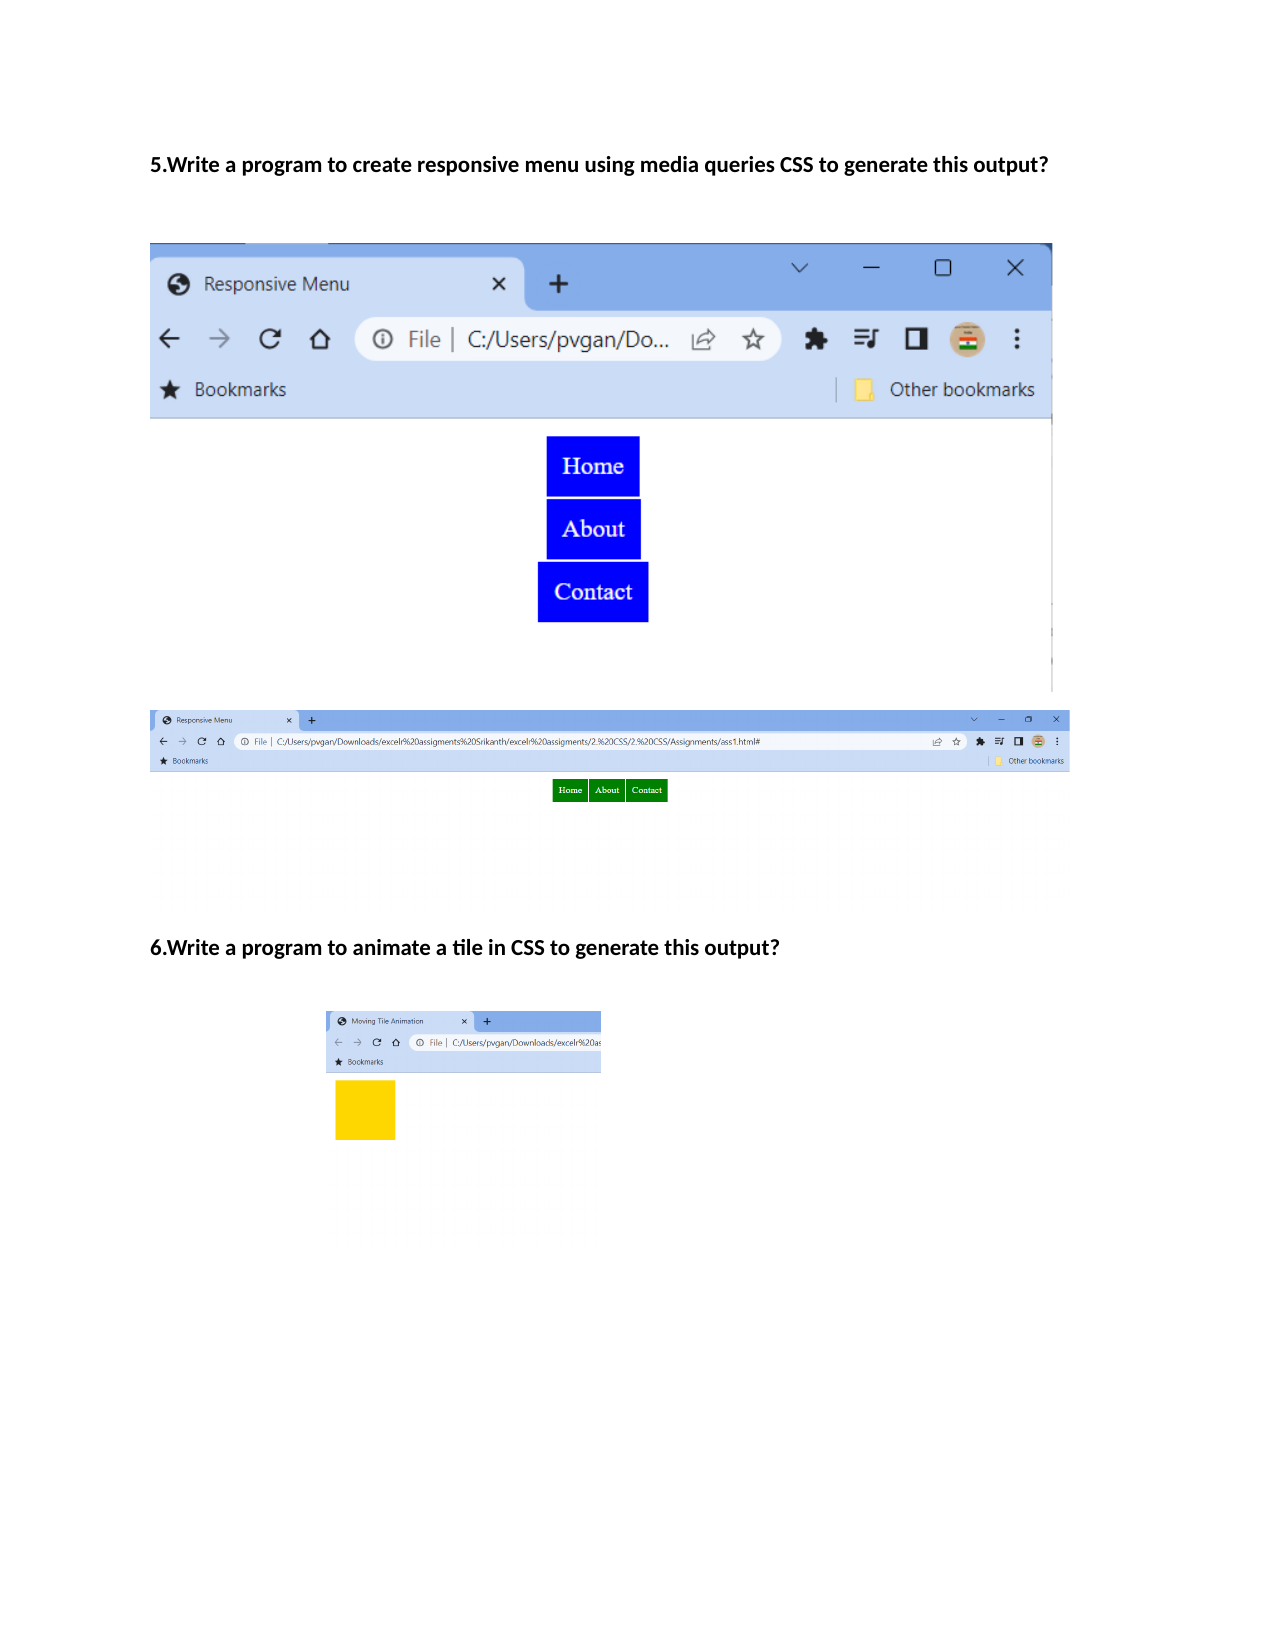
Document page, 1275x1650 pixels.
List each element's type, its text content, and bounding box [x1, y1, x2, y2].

text 5.Write a program to create responsive menu using media queries CSS to generate this output? [150, 150, 1125, 178]
text 6.Write a program to animate a tile in CSS to generate this output? [150, 933, 1125, 961]
